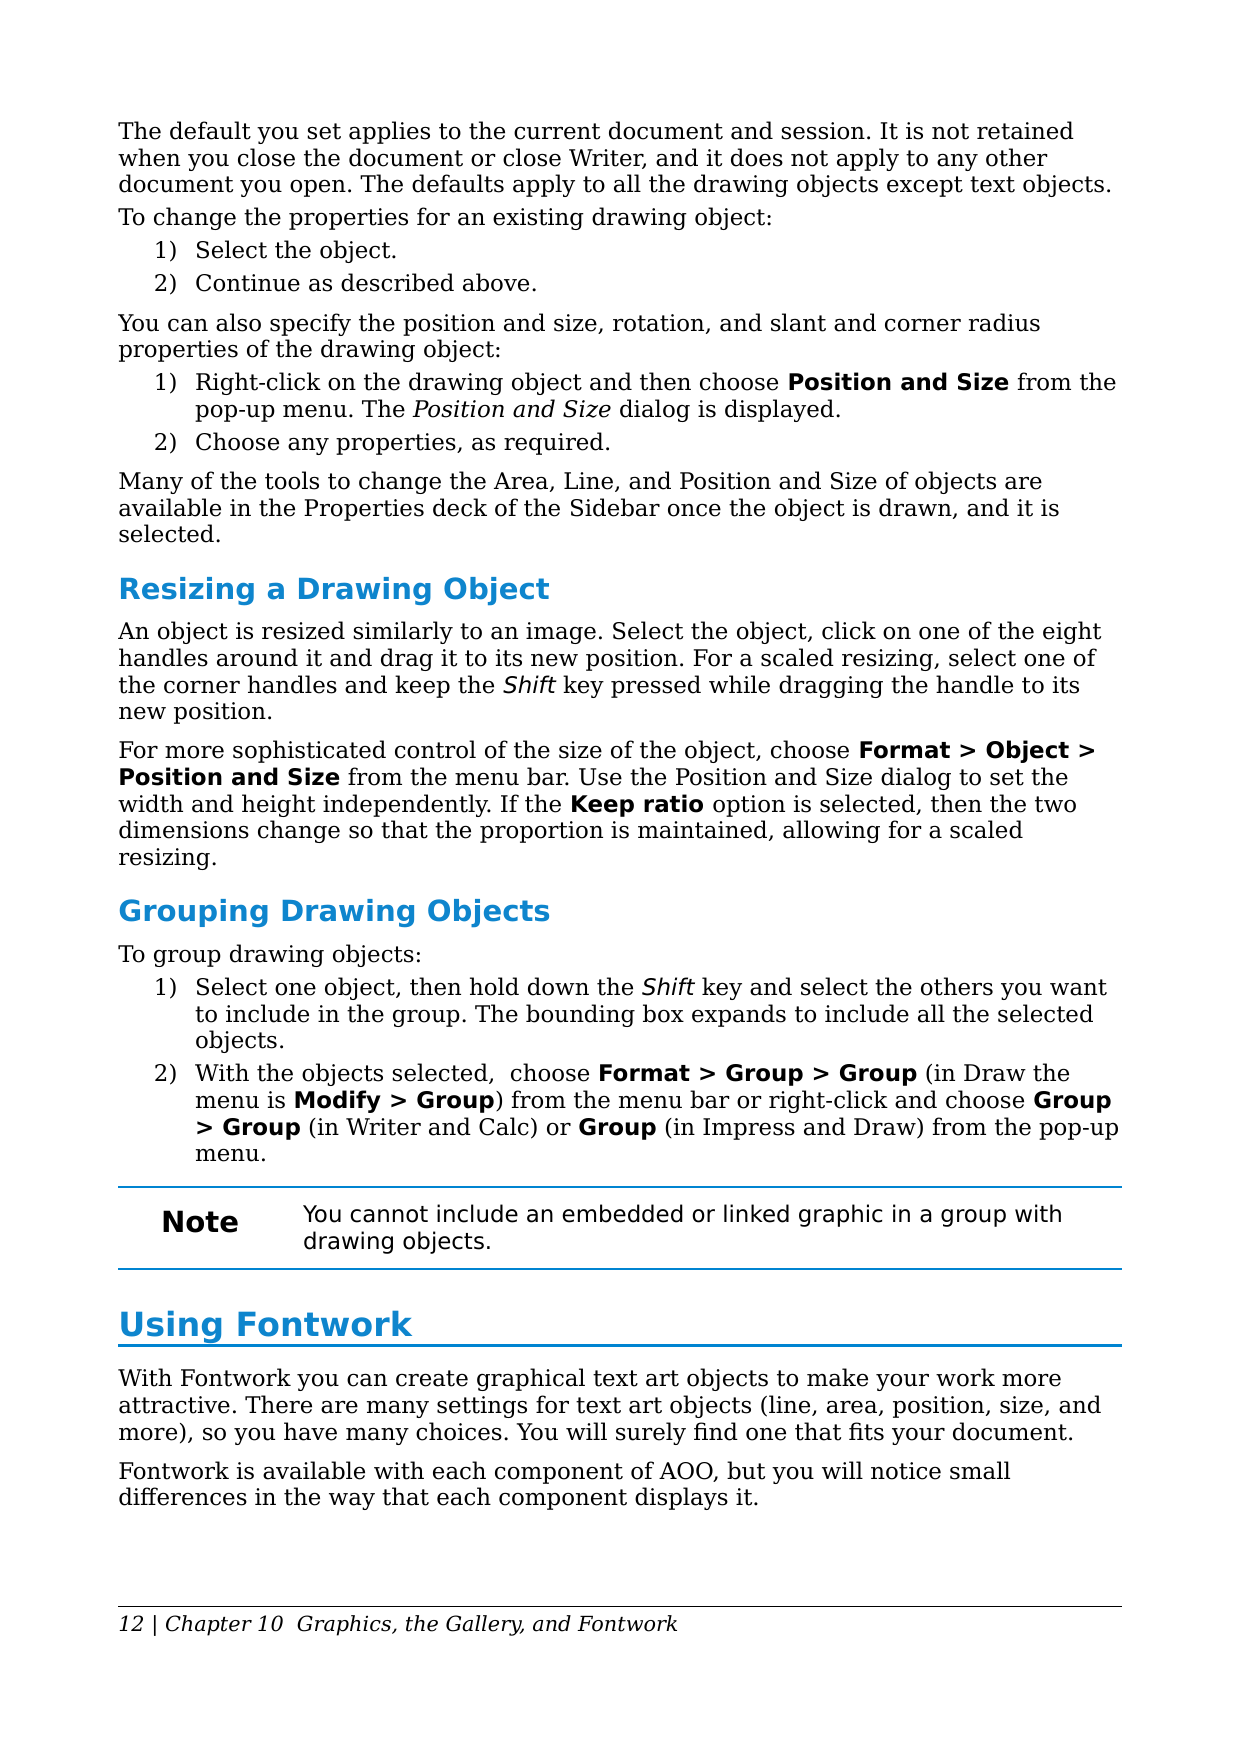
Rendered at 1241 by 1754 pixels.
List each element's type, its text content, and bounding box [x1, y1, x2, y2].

text Fontwork is available with each component of AOO, but you will notice small differences in the way that each component displays it. [118, 1458, 1122, 1511]
table_header Note [118, 1188, 281, 1267]
text With Fontwork you can create graphical text art objects to make your work more attractive. There are many settings for text art objects (line, area, position, size, and more), so you have many choices. You will surely find one that fits your document. [118, 1365, 1122, 1445]
list Select one object, then hold down the Shift key and select the others you want to include in the group. The bounding box expands to include all the selected objects. [177, 974, 1122, 1054]
table_header You cannot include an embedded or linked graphic in a group with drawing objects. [281, 1188, 1122, 1267]
subtitle Using Fontwork [118, 1306, 1122, 1344]
subtitle Resizing a Drawing Object [118, 572, 1122, 606]
subtitle Grouping Drawing Objects [118, 895, 1122, 929]
list The default you set applies to the current document and session. It is not retained when you close the document or close Writer, and it does not apply to any other document you open. The defaults apply to all the drawing objects except text objects. [118, 118, 1122, 198]
list To group drawing objects: [118, 941, 1122, 968]
list Select the object. [177, 238, 1122, 264]
list Right-click on the drawing object and then choose Position and Size from the pop-up menu. The Position and Size dialog is displayed. [177, 369, 1122, 423]
text An object is resized similarly to an image. Select the object, click on one of the eight handles around it and drag it to its new position. For a scaled resizing, select one of the corner handles and keep the Shift key pressed while dragging the handle to its new position. [118, 618, 1122, 725]
list You can also specify the position and size, rotation, and slant and corner radius properties of the drawing object: [118, 310, 1122, 363]
text Many of the tools to change the Area, Line, and Position and Size of objects are available in the Properties deck of the Sidebar once the object is drawn, and it is selected. [118, 468, 1122, 548]
list To change the properties for an existing drawing object: [118, 204, 1122, 231]
list With the objects selected, choose Format > Group > Group (in Draw the menu is Modify > Group) from the menu bar or right-click and choose Group > Group (in Writer and Calc) or Group (in Impress and Draw) from the pop-up menu. [177, 1060, 1122, 1167]
list Continue as described above. [177, 271, 1122, 297]
list Choose any properties, as required. [177, 429, 1122, 456]
text For more sophisticated control of the size of the object, choose Format > Object > Position and Size from the menu bar. Use the Position and Size dialog to set the width and height independently. If the Keep ratio option is selected, then the two dimensions change so that the proportion is maintained, allowing for a scaled resizing. [118, 738, 1122, 871]
